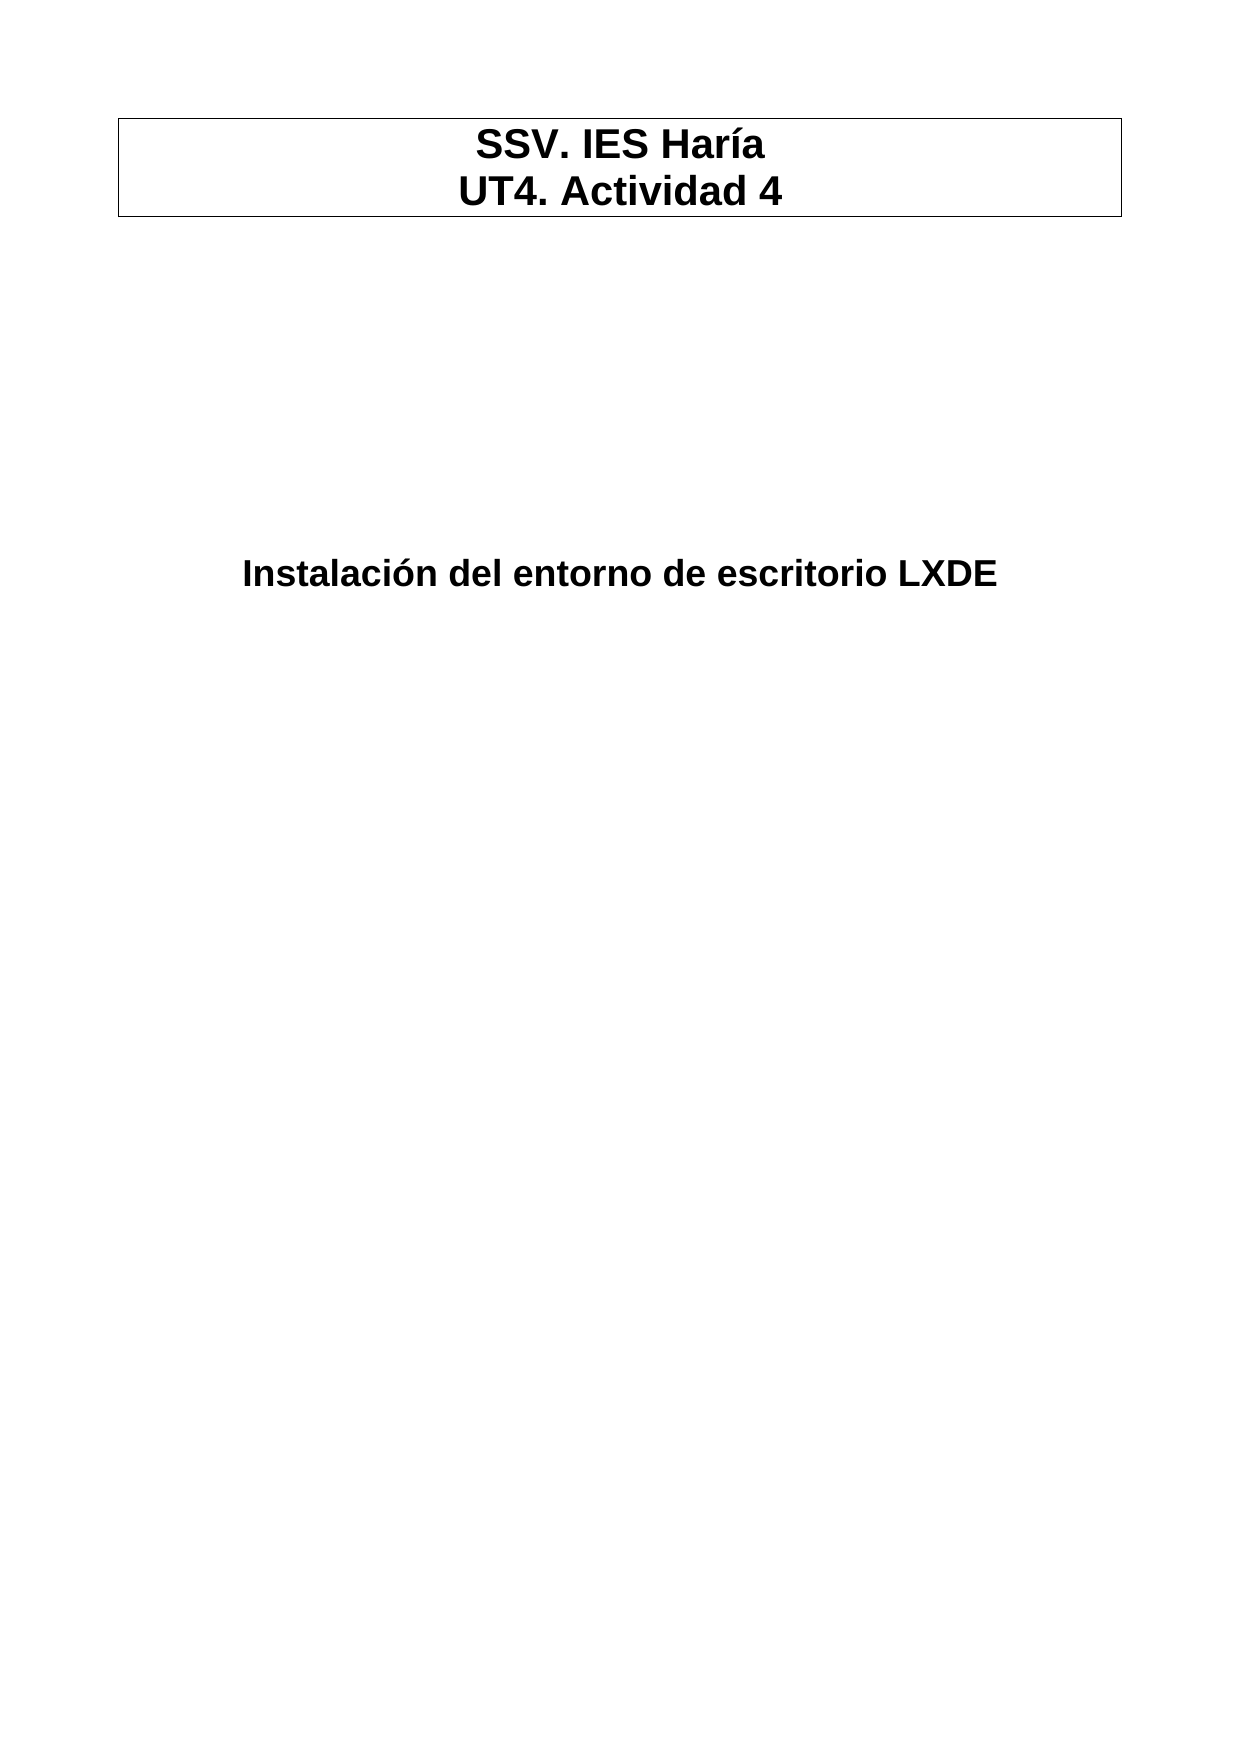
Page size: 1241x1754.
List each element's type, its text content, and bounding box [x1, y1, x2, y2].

subtitle Instalación del entorno de escritorio LXDE [118, 552, 1122, 594]
text UT4. Actividad 4 [119, 165, 1121, 216]
text SSV. IES Haría [119, 119, 1121, 165]
